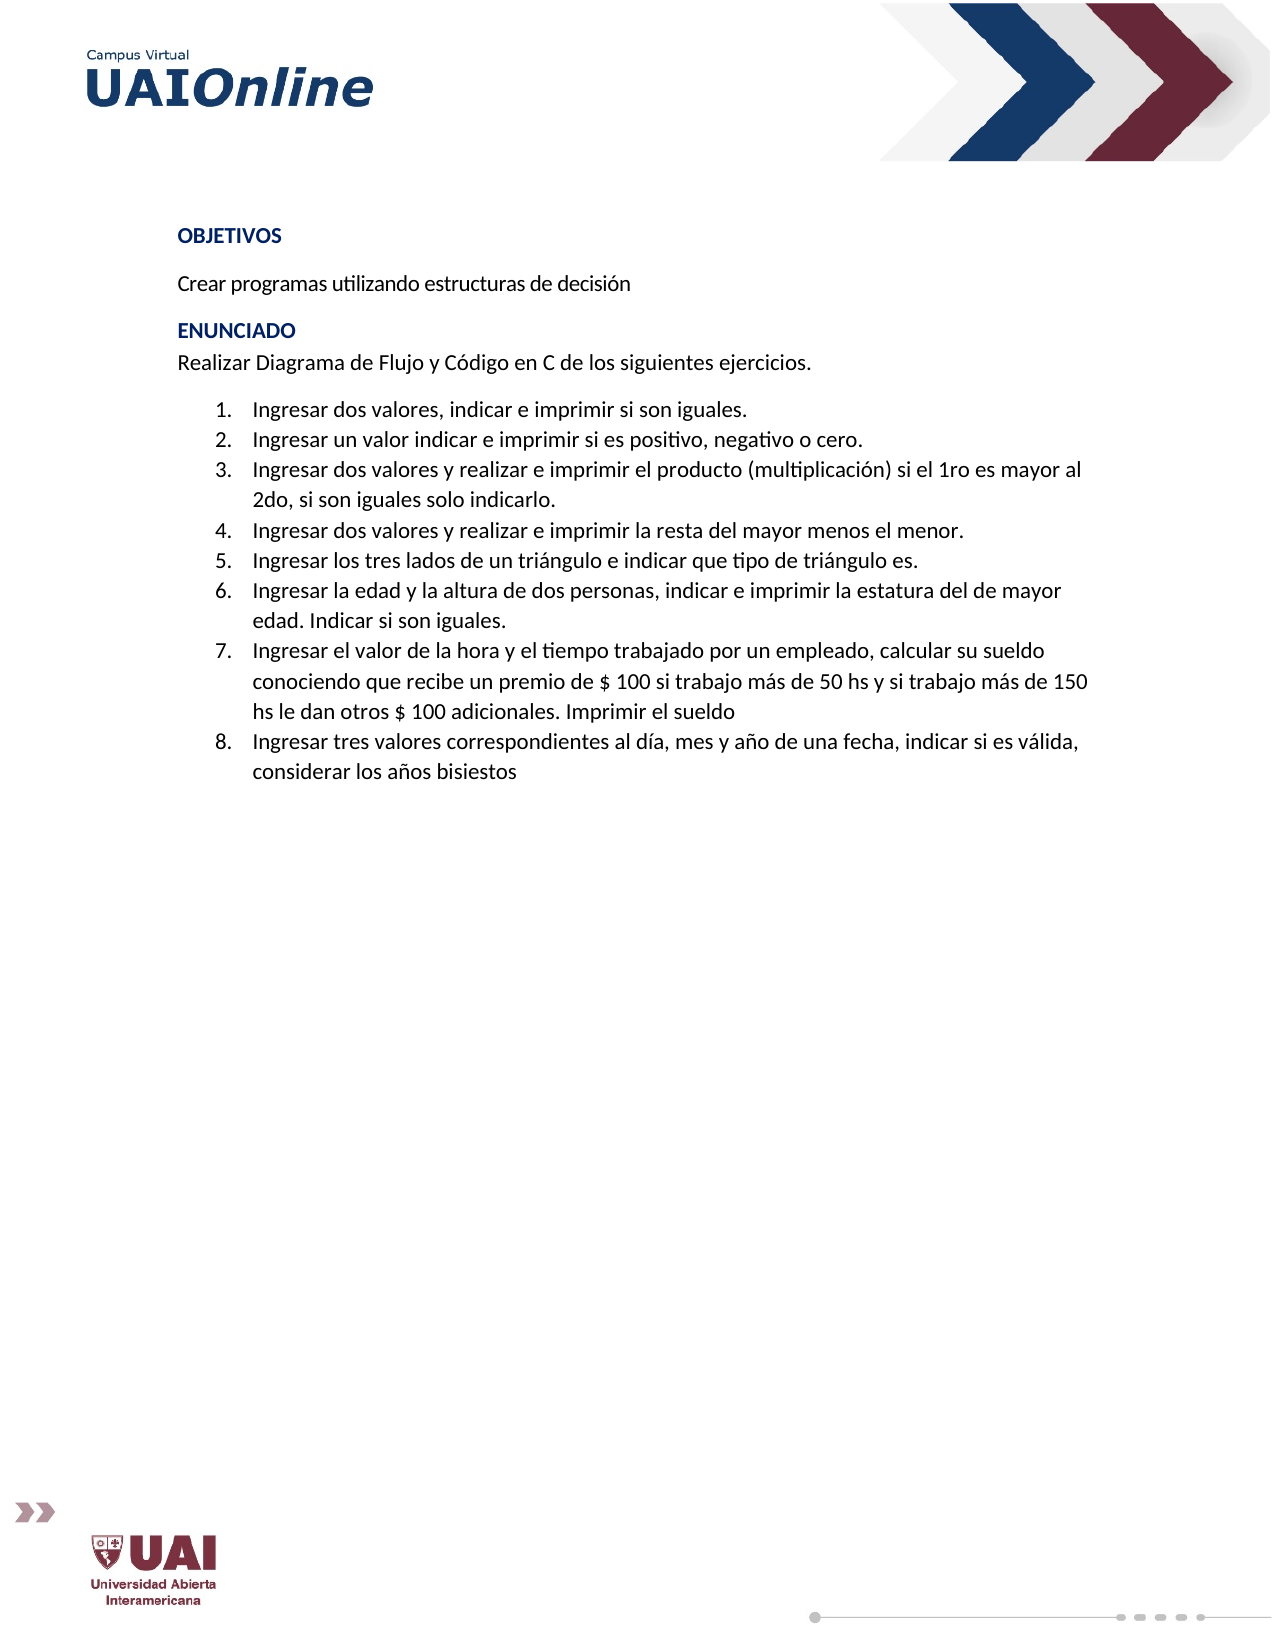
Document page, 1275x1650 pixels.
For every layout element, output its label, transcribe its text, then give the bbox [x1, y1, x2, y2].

list Ingresar la edad y la altura de dos personas, indicar e imprimir la estatura del de mayor edad. Indicar si son iguales. [215, 576, 1098, 634]
list Ingresar dos valores y realizar e imprimir el producto (multiplicación) si el 1ro es mayor al 2do, si son iguales solo indicarlo. [215, 455, 1098, 514]
text Realizar Diagrama de Flujo y Código en C de los siguientes ejercicios. [177, 348, 1098, 376]
list Ingresar tres valores correspondientes al día, mes y año de una fecha, indicar si es válida, considerar los años bisiestos [215, 727, 1098, 786]
list Ingresar dos valores y realizar e imprimir la resta del mayor menos el menor. [215, 516, 1098, 544]
picture [0, 3, 1270, 162]
list Ingresar dos valores, indicar e imprimir si son iguales. [215, 395, 1098, 423]
picture [0, 1485, 1272, 1643]
list Ingresar los tres lados de un triángulo e indicar que tipo de triángulo es. [215, 546, 1098, 574]
list ENUNCIADO [177, 316, 1098, 344]
text Crear programas utilizando estructuras de decisión [177, 269, 1098, 297]
list OBJETIVOS [177, 222, 1098, 249]
list Ingresar el valor de la hora y el tiempo trabajado por un empleado, calcular su sueldo conociendo que recibe un premio de $ 100 si trabajo más de 50 hs y si trabajo más de 150 hs le dan otros $ 100 adicionales. Imprimir el sueldo [215, 637, 1098, 725]
list Ingresar un valor indicar e imprimir si es positivo, negativo o cero. [215, 425, 1098, 453]
